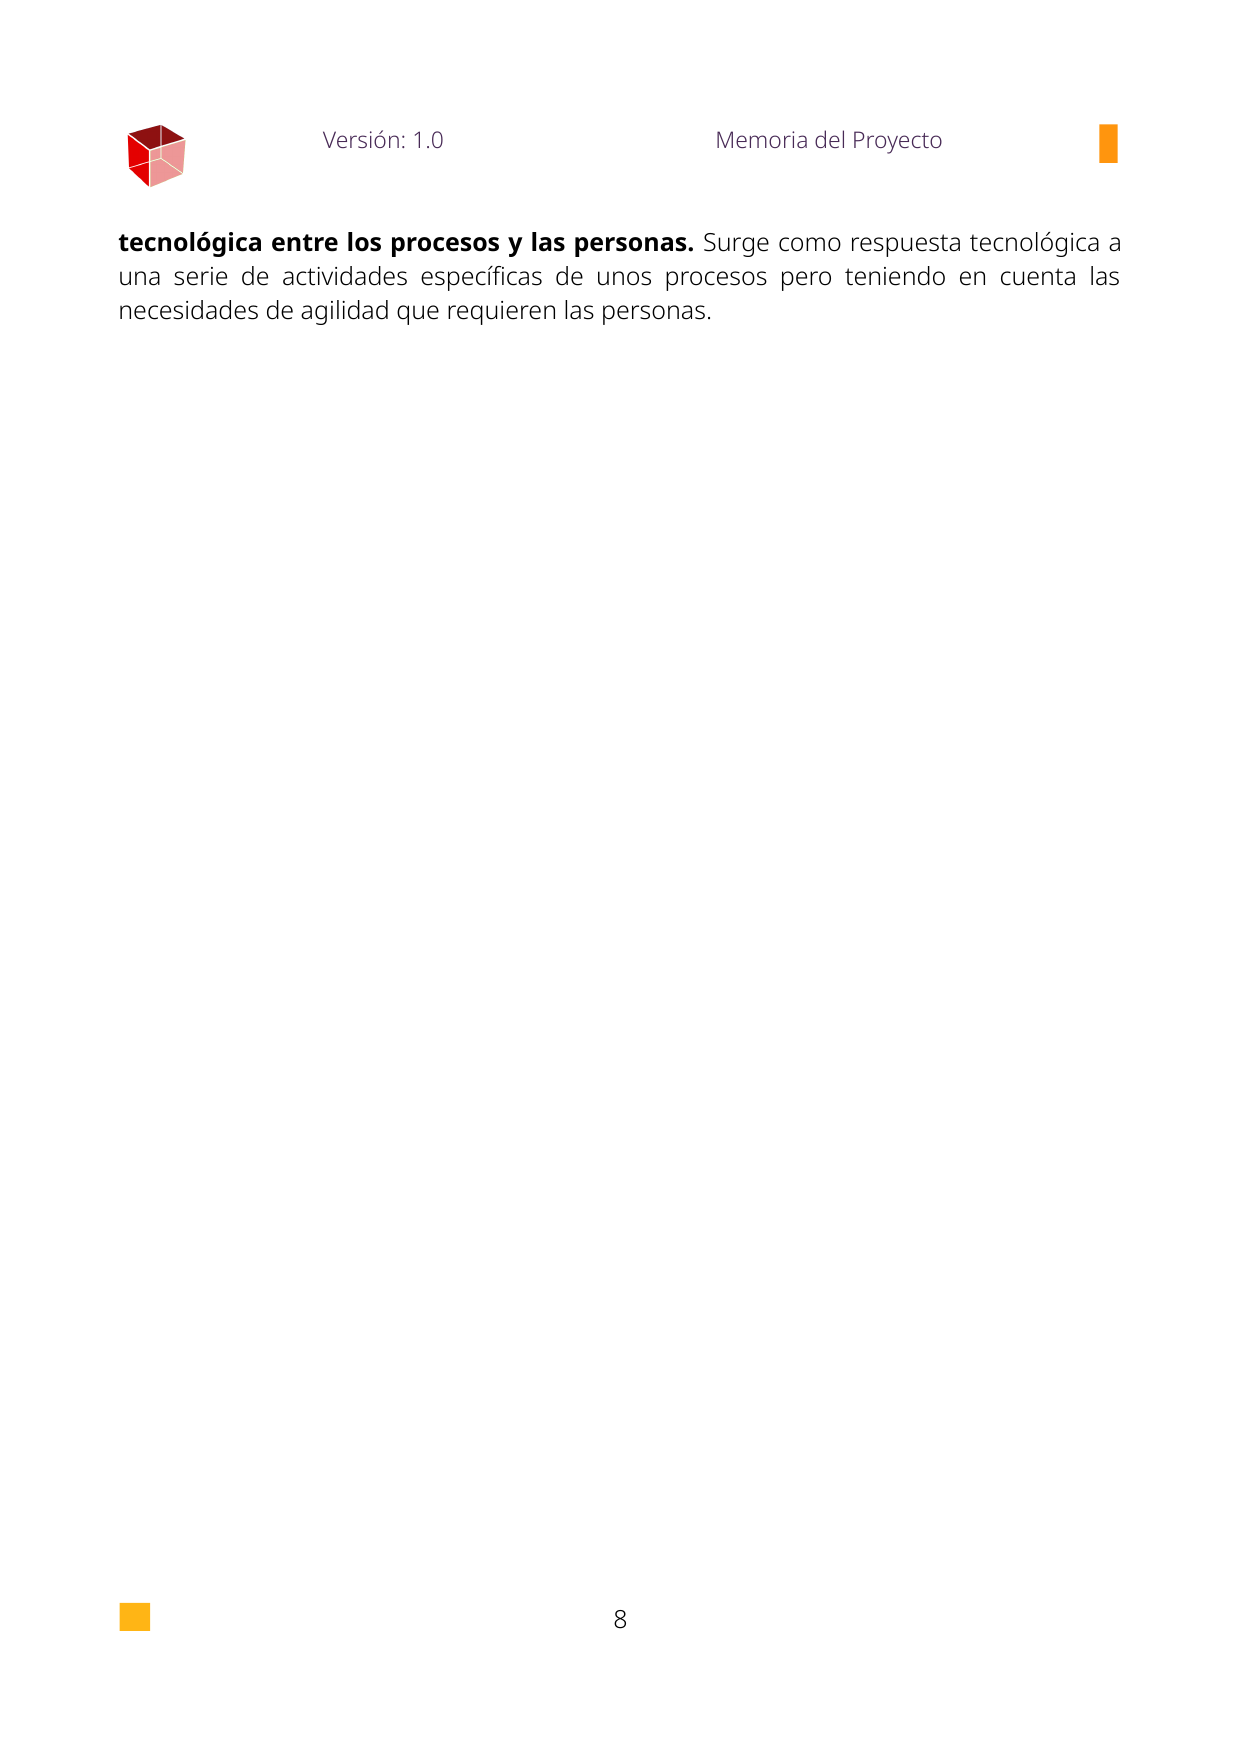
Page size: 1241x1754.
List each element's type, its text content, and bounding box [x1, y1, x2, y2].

picture [123, 123, 189, 189]
text tecnológica entre los procesos y las personas. Surge como respuesta tecnológica a una serie de actividades específicas de unos procesos pero teniendo en cuenta las necesidades de agilidad que requieren las personas. [118, 225, 1122, 327]
